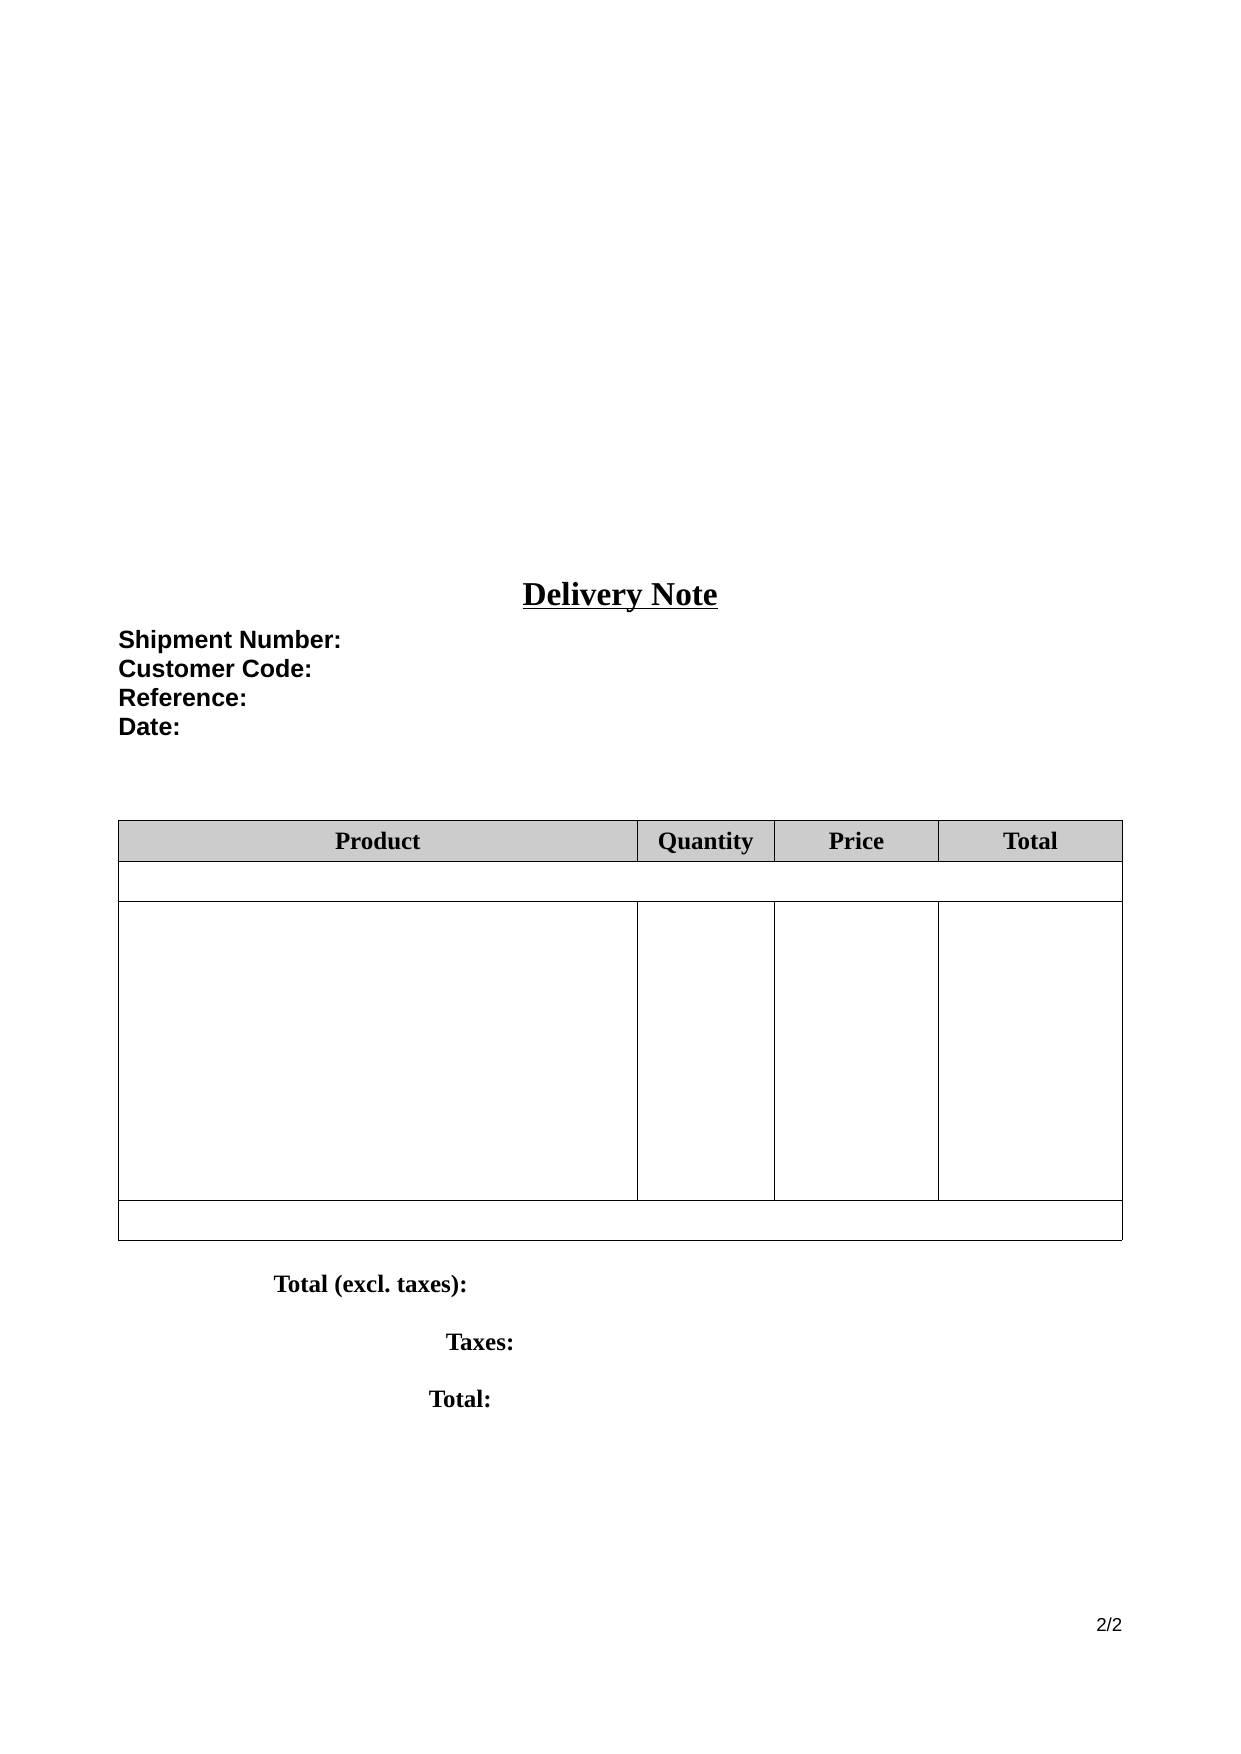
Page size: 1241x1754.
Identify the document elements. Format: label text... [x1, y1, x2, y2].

text Shipment Number: <packing.code> Customer Code: <packing.customer.code> Reference: <packing.reference or ''> Date: <formatLang(packing.effective_date and packing.effective_date.strftime("%Y-%m-%d") or datetime.datetime.today().strftime("%Y-%m-%d"), packing.delivery_address.party.lang, date=True)> [118, 625, 1122, 798]
text <for each="line in packing.delivery_address.full_address.split('\n')"> [784, 406, 1122, 492]
text <setLang(packing.delivery_address.party.lang and packing.delivery_address.party.lang.code or 'en_US')><packing.setLang(packing.delivery_address.party.lang and packing.delivery_address.party.lang.code or 'en_US')><packing.delivery_address.party.full_name> [784, 118, 1122, 406]
table_cell </for> [119, 1201, 1122, 1240]
text </for> [118, 1442, 1122, 1470]
table_cell <for each="move in packing.outgoing_moves"> [119, 862, 1122, 901]
subtitle Delivery Note [118, 574, 1122, 613]
table_header Product [119, 821, 637, 861]
text </for> [784, 521, 1122, 549]
subtitle Total: <formatLang(packing.total_amount, packing.customer.lang, currency=packing.company.currency)> [118, 1384, 1122, 1442]
text <line> [784, 492, 1122, 521]
subtitle Taxes: <formatLang(packing.tax_amount, packing.customer.lang, currency=packing.company.currency)> [118, 1327, 1122, 1384]
table_cell <formatLang(move.unit_price, move.shipment_out.customer.lang, currency=move.shipment_out.company.currency)> [775, 902, 938, 1200]
table_header Total [939, 821, 1122, 861]
table_header Quantity [638, 821, 774, 861]
table_cell <formatLang(move.quantity, packing.delivery_address.party.lang, digits=move.unit_digits)> [638, 902, 774, 1200]
table_cell <formatLang(move.amount, move.shipment_out.customer.lang, currency=move.shipment_out.company.currency)> [939, 902, 1122, 1200]
table_header Price [775, 821, 938, 861]
subtitle Total (excl. taxes): <formatLang(packing.untaxed_amount, packing.customer.lang, currency=packing.company.currency)> [118, 1269, 1122, 1327]
table_cell <product_name(move.product.id, packing.delivery_address.party.lang and packing.delivery_address.party.lang.code or 'en_US')> [119, 902, 637, 1200]
